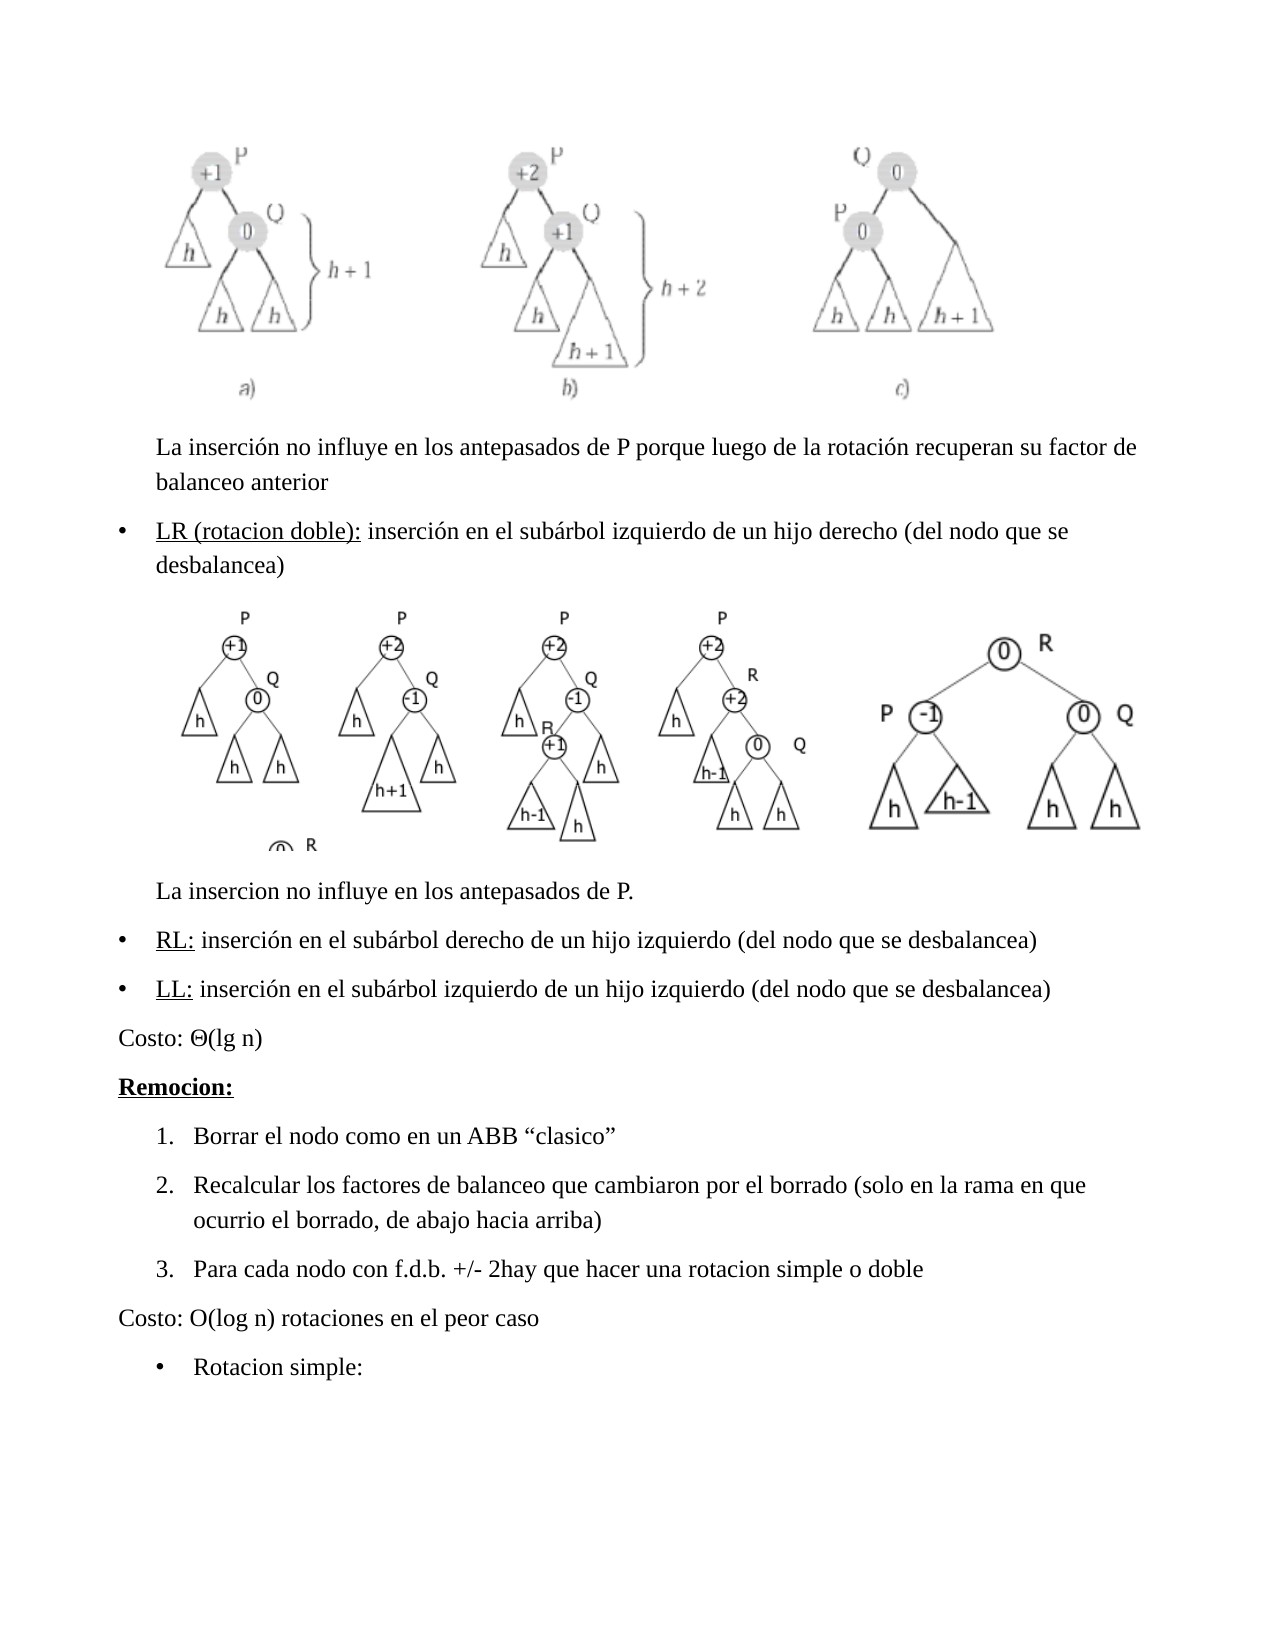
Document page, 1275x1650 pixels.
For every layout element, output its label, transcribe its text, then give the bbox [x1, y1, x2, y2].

picture [846, 617, 1150, 841]
text Costo: Θ(lg n) [118, 1023, 1157, 1052]
list Para cada nodo con f.d.b. +/- 2hay que hacer una rotacion simple o doble [156, 1254, 1157, 1282]
list LL: inserción en el subárbol izquierdo de un hijo izquierdo (del nodo que se desbalancea) [118, 974, 1157, 1003]
list LR (rotacion doble): inserción en el subárbol izquierdo de un hijo derecho (del nodo que se desbalancea) [118, 516, 1157, 579]
list La inserción no influye en los antepasados de P porque luego de la rotación recuperan su factor de balanceo anterior [118, 432, 1157, 495]
text Remocion: [118, 1072, 1157, 1101]
list Borrar el nodo como en un ABB “clasico” [156, 1121, 1157, 1150]
picture [155, 118, 1012, 412]
text Costo: O(log n) rotaciones en el peor caso [118, 1303, 1157, 1332]
list Rotacion simple: [156, 1352, 1157, 1381]
list RL: inserción en el subárbol derecho de un hijo izquierdo (del nodo que se desbalancea) [118, 925, 1157, 954]
list La insercion no influye en los antepasados de P. [118, 876, 1157, 904]
list Recalcular los factores de balanceo que cambiaron por el borrado (solo en la rama en que ocurrio el borrado, de abajo hacia arriba) [156, 1170, 1157, 1233]
picture [155, 599, 841, 851]
